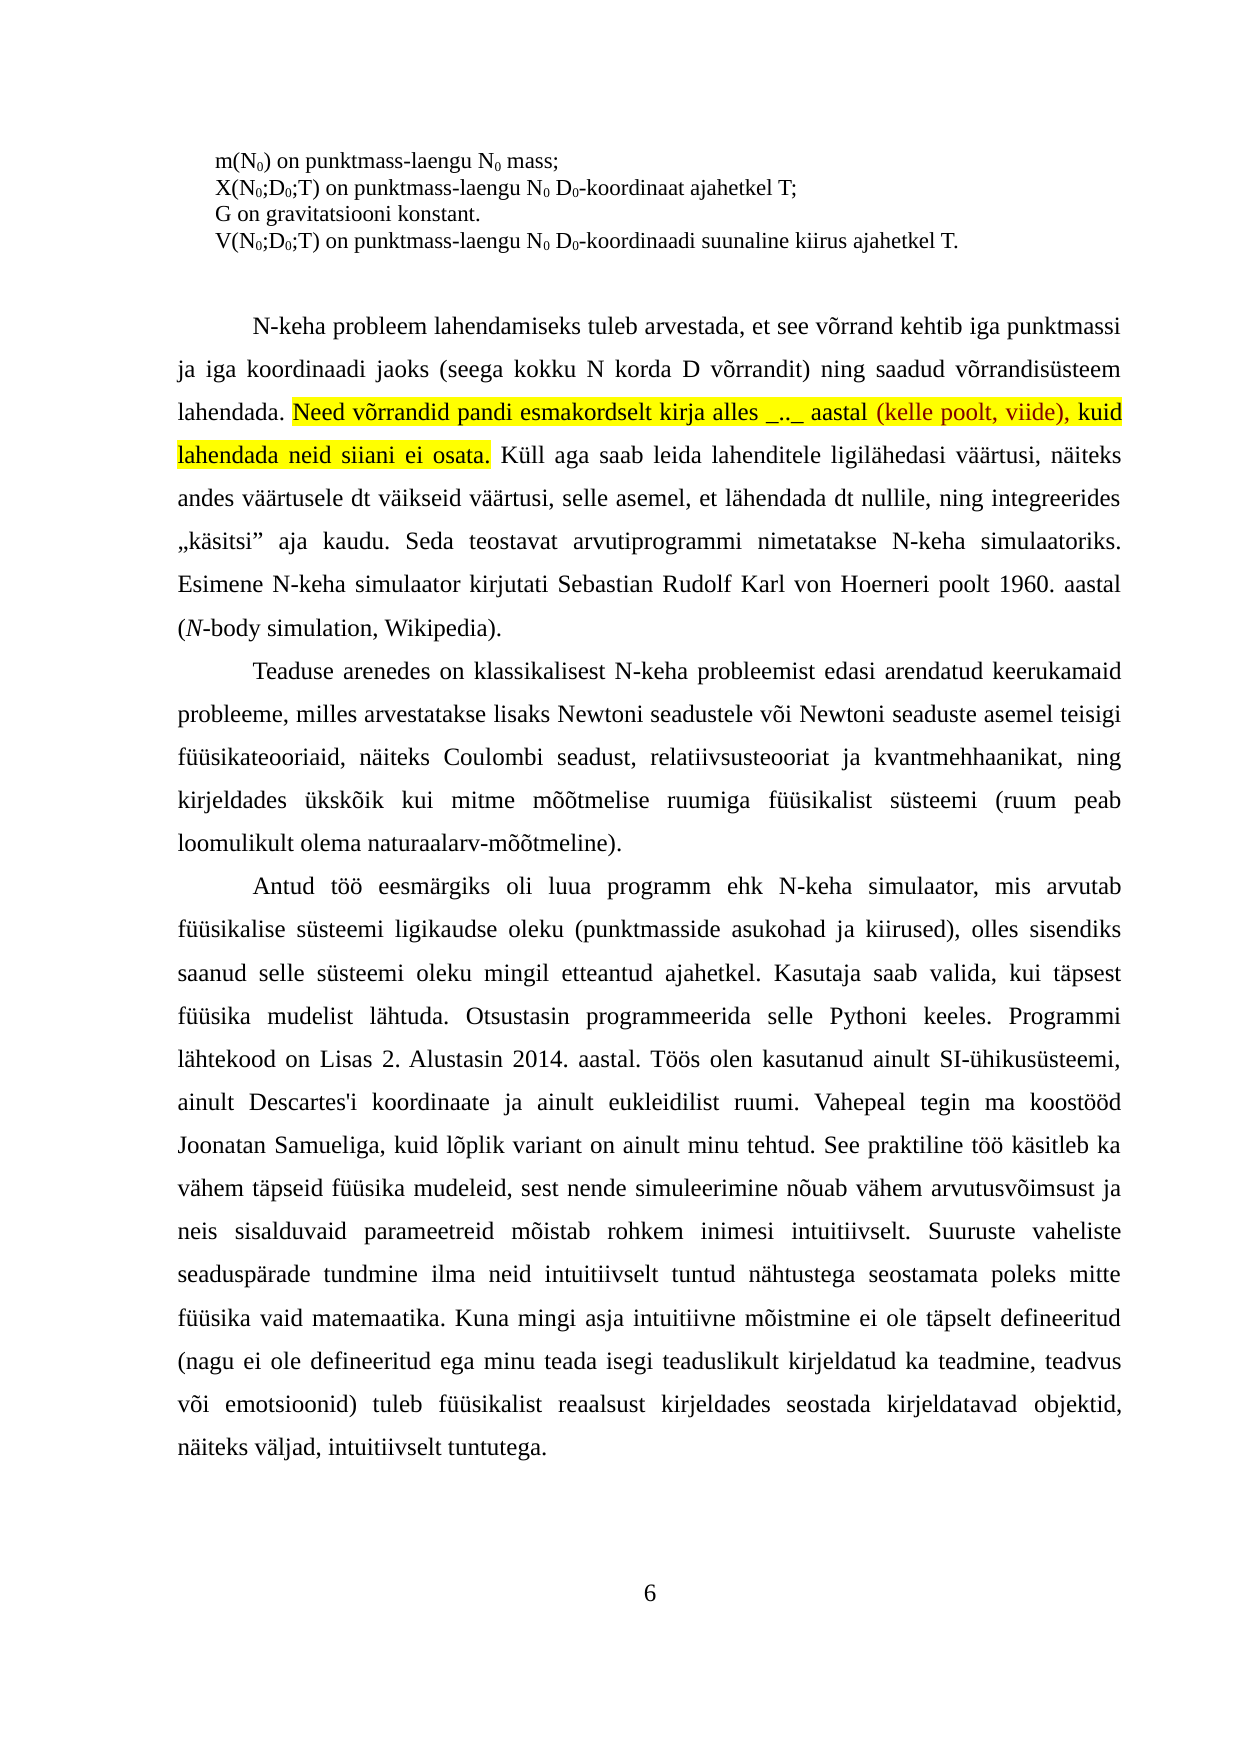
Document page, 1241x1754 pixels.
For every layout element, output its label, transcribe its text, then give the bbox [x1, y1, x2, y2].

text Antud töö eesmärgiks oli luua programm ehk N-keha simulaator, mis arvutab füüsikalise süsteemi ligikaudse oleku (punktmasside asukohad ja kiirused), olles sisendiks saanud selle süsteemi oleku mingil etteantud ajahetkel. Kasutaja saab valida, kui täpsest füüsika mudelist lähtuda. Otsustasin programmeerida selle Pythoni keeles. Programmi lähtekood on Lisas 2. Alustasin 2014. aastal. Töös olen kasutanud ainult SI-ühikusüsteemi, ainult Descartes'i koordinaate ja ainult eukleidilist ruumi. Vahepeal tegin ma koostööd Joonatan Samueliga, kuid lõplik variant on ainult minu tehtud. See praktiline töö käsitleb ka vähem täpseid füüsika mudeleid, sest nende simuleerimine nõuab vähem arvutusvõimsust ja neis sisalduvaid parameetreid mõistab rohkem inimesi intuitiivselt. Suuruste vaheliste seaduspärade tundmine ilma neid intuitiivselt tuntud nähtustega seostamata poleks mitte füüsika vaid matemaatika. Kuna mingi asja intuitiivne mõistmine ei ole täpselt defineeritud (nagu ei ole defineeritud ega minu teada isegi teaduslikult kirjeldatud ka teadmine, teadvus või emotsioonid) tuleb füüsikalist reaalsust kirjeldades seostada kirjeldatavad objektid, näiteks väljad, intuitiivselt tuntutega. [177, 871, 1122, 1461]
text X(N0;D0;T) on punktmass-laengu N0 D0-koordinaat ajahetkel T; [215, 174, 1122, 200]
text m(N0) on punktmass-laengu N0 mass; [215, 148, 1122, 174]
text Teaduse arenedes on klassikalisest N-keha probleemist edasi arendatud keerukamaid probleeme, milles arvestatakse lisaks Newtoni seadustele või Newtoni seaduste asemel teisigi füüsikateooriaid, näiteks Coulombi seadust, relatiivsusteooriat ja kvantmehhaanikat, ning kirjeldades ükskõik kui mitme mõõtmelise ruumiga füüsikalist süsteemi (ruum peab loomulikult olema naturaalarv-mõõtmeline). [177, 656, 1122, 857]
text N-keha probleem lahendamiseks tuleb arvestada, et see võrrand kehtib iga punktmassi ja iga koordinaadi jaoks (seega kokku N korda D võrrandit) ning saadud võrrandisüsteem lahendada. Need võrrandid pandi esmakordselt kirja alles _.._ aastal (kelle poolt, viide), kuid lahendada neid siiani ei osata. Küll aga saab leida lahenditele ligilähedasi väärtusi, näiteks andes väärtusele dt väikseid väärtusi, selle asemel, et lähendada dt nullile, ning integreerides „käsitsi” aja kaudu. Seda teostavat arvutiprogrammi nimetatakse N-keha simulaatoriks. Esimene N-keha simulaator kirjutati Sebastian Rudolf Karl von Hoerneri poolt 1960. aastal (N-body simulation, Wikipedia). [177, 311, 1122, 641]
text G on gravitatsiooni konstant. V(N0;D0;T) on punktmass-laengu N0 D0-koordinaadi suunaline kiirus ajahetkel T. [215, 200, 1122, 253]
